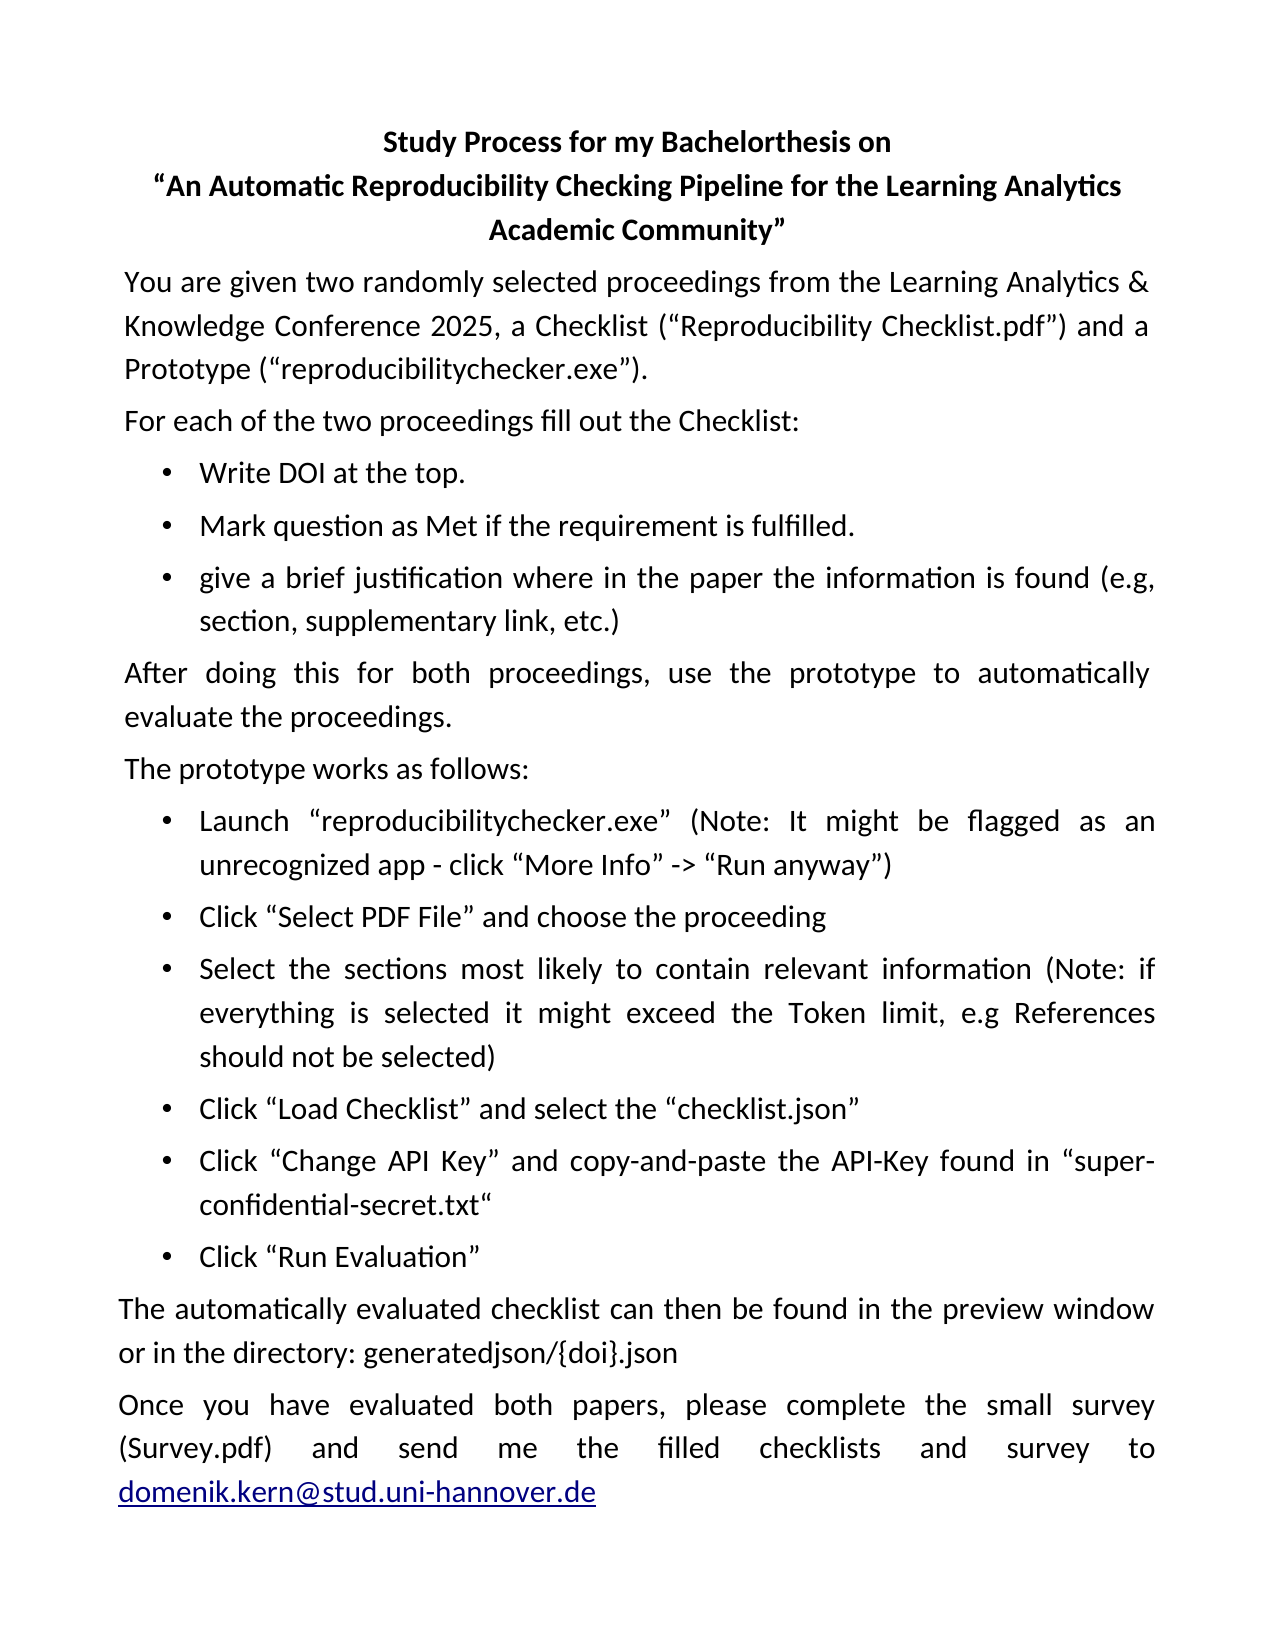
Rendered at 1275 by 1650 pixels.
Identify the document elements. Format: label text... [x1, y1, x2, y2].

text The prototype works as follows: [124, 749, 1151, 787]
text Study Process for my Bachelorthesis on “An Automatic Reproducibility Checking Pipeline for the Learning Analytics Academic Community” [124, 122, 1151, 248]
list Click “Load Checklist” and select the “checklist.json” [162, 1089, 1157, 1127]
text For each of the two proceedings fill out the Checklist: [124, 401, 1151, 439]
list Write DOI at the top. [162, 453, 1157, 492]
list give a brief justification where in the paper the information is found (e.g, section, supplementary link, etc.) [162, 558, 1157, 639]
text You are given two randomly selected proceedings from the Learning Analytics & Knowledge Conference 2025, a Checklist (“Reproducibility Checklist.pdf”) and a Prototype (“reproducibilitychecker.exe”). [124, 262, 1151, 387]
list Launch “reproducibilitychecker.exe” (Note: It might be flagged as an unrecognized app - click “More Info” -> “Run anyway”) [162, 801, 1157, 883]
list Click “Change API Key” and copy-and-paste the API-Key found in “super-confidential-secret.txt“ [162, 1141, 1157, 1223]
list Click “Select PDF File” and choose the proceeding [162, 897, 1157, 935]
list Click “Run Evaluation” [162, 1237, 1157, 1275]
text The automatically evaluated checklist can then be found in the preview window or in the directory: generatedjson/{doi}.json [118, 1289, 1157, 1371]
list Mark question as Met if the requirement is fulfilled. [162, 506, 1157, 544]
text After doing this for both proceedings, use the prototype to automatically evaluate the proceedings. [124, 653, 1151, 735]
text Once you have evaluated both papers, please complete the small survey (Survey.pdf) and send me the filled checklists and survey to domenik.kern@stud.uni-hannover.de [118, 1385, 1157, 1510]
list Select the sections most likely to contain relevant information (Note: if everything is selected it might exceed the Token limit, e.g References should not be selected) [162, 949, 1157, 1075]
